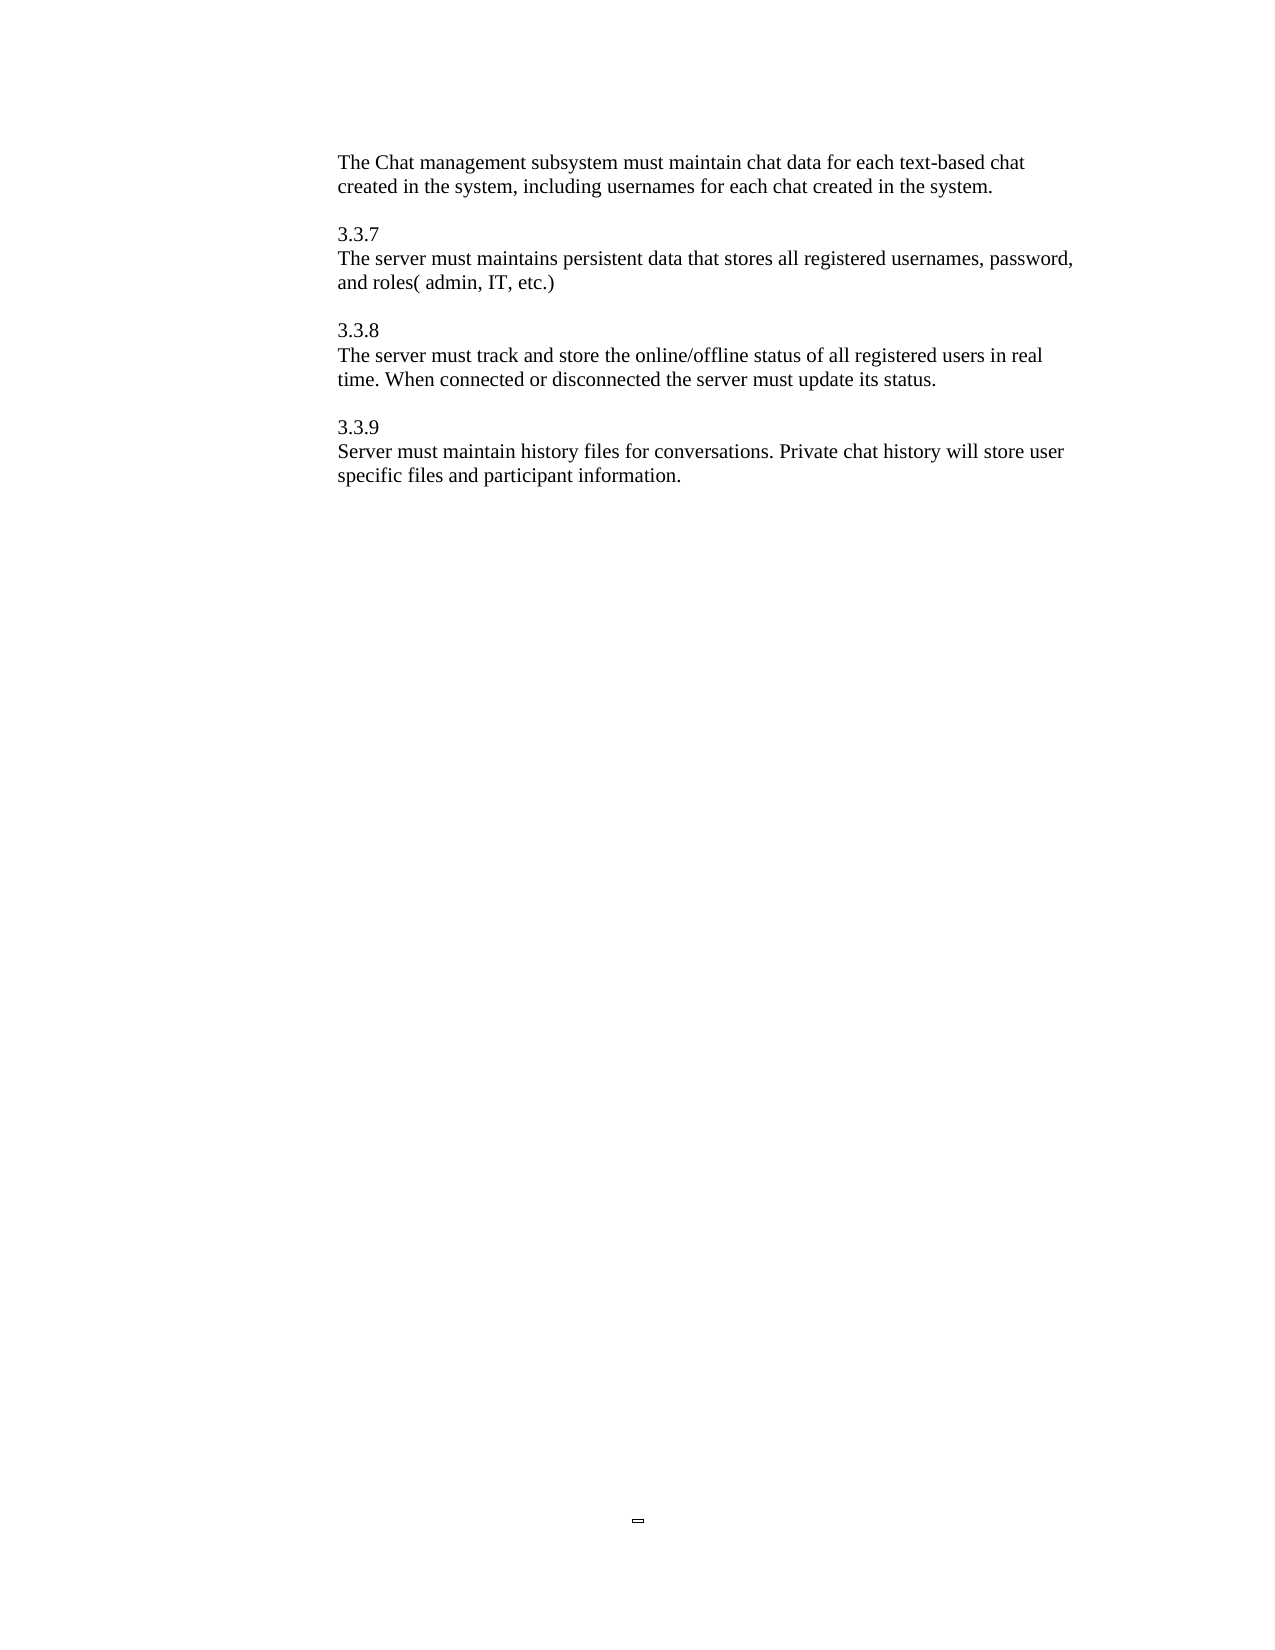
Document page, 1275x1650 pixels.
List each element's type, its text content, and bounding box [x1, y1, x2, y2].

text The server must track and store the online/offline status of all registered users in real time. When connected or disconnected the server must update its status. [337, 342, 1087, 391]
text 3.3.8 [337, 318, 1087, 342]
text 3.3.7 [337, 222, 1087, 246]
text 3.3.9 [337, 415, 1087, 439]
text Server must maintain history files for conversations. Private chat history will store user specific files and participant information. [337, 439, 1087, 487]
text The Chat management subsystem must maintain chat data for each text-based chat created in the system, including usernames for each chat created in the system. [337, 150, 1087, 198]
text The server must maintains persistent data that stores all registered usernames, password, and roles( admin, IT, etc.) [337, 246, 1087, 294]
